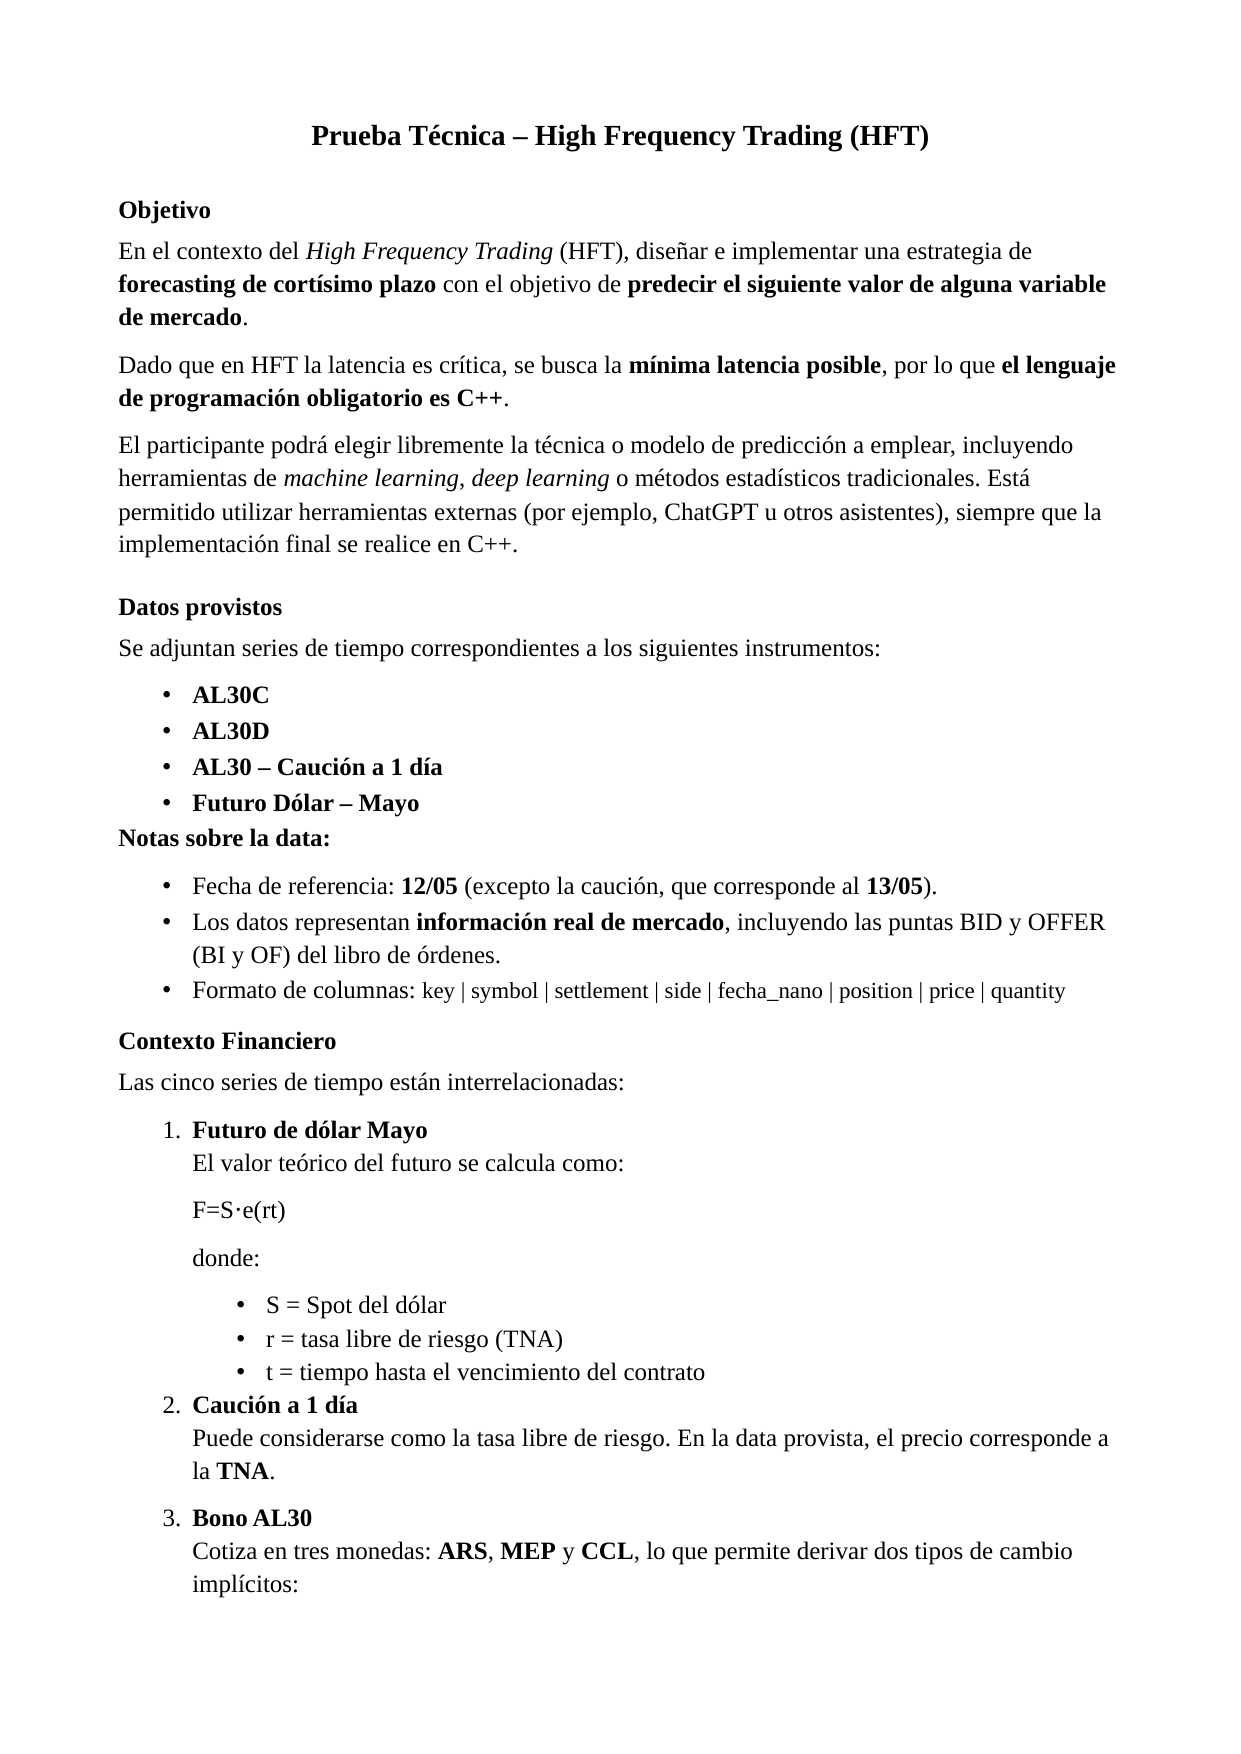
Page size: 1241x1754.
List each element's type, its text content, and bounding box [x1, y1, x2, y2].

list Bono AL30 Cotiza en tres monedas: ARS, MEP y CCL, lo que permite derivar dos tipos de cambio implícitos: [162, 1503, 1122, 1598]
list t = tiempo hasta el vencimiento del contrato [236, 1357, 1122, 1385]
text En el contexto del High Frequency Trading (HFT), diseñar e implementar una estrategia de forecasting de cortísimo plazo con el objetivo de predecir el siguiente valor de alguna variable de mercado. [118, 236, 1122, 331]
text Prueba Técnica – High Frequency Trading (HFT) [118, 118, 1122, 152]
list F=S⋅e(rt) [162, 1195, 1122, 1224]
list Formato de columnas: key | symbol | settlement | side | fecha_nano | position | price | quantity [162, 976, 1122, 1004]
list AL30D [162, 716, 1122, 745]
text Las cinco series de tiempo están interrelacionadas: [118, 1067, 1122, 1096]
subtitle Contexto Financiero [118, 1026, 1122, 1055]
text Se adjuntan series de tiempo correspondientes a los siguientes instrumentos: [118, 633, 1122, 662]
text Notas sobre la data: [118, 823, 1122, 852]
subtitle Datos provistos [118, 592, 1122, 621]
list Los datos representan información real de mercado, incluyendo las puntas BID y OFFER (BI y OF) del libro de órdenes. [162, 907, 1122, 969]
text El participante podrá elegir libremente la técnica o modelo de predicción a emplear, incluyendo herramientas de machine learning, deep learning o métodos estadísticos tradicionales. Está permitido utilizar herramientas externas (por ejemplo, ChatGPT u otros asistentes), siempre que la implementación final se realice en C++. [118, 431, 1122, 558]
list S = Spot del dólar [236, 1291, 1122, 1319]
list AL30 – Caución a 1 día [162, 752, 1122, 781]
text Dado que en HFT la latencia es crítica, se busca la mínima latencia posible, por lo que el lenguaje de programación obligatorio es C++. [118, 350, 1122, 412]
list donde: [162, 1243, 1122, 1272]
list Fecha de referencia: 12/05 (excepto la caución, que corresponde al 13/05). [162, 871, 1122, 900]
list Caución a 1 día Puede considerarse como la tasa libre de riesgo. En la data provista, el precio corresponde a la TNA. [162, 1390, 1122, 1484]
list AL30C [162, 681, 1122, 709]
list r = tasa libre de riesgo (TNA) [236, 1324, 1122, 1352]
list Futuro de dólar Mayo El valor teórico del futuro se calcula como: [162, 1115, 1122, 1177]
list Futuro Dólar – Mayo [162, 788, 1122, 817]
subtitle Objetivo [118, 195, 1122, 224]
